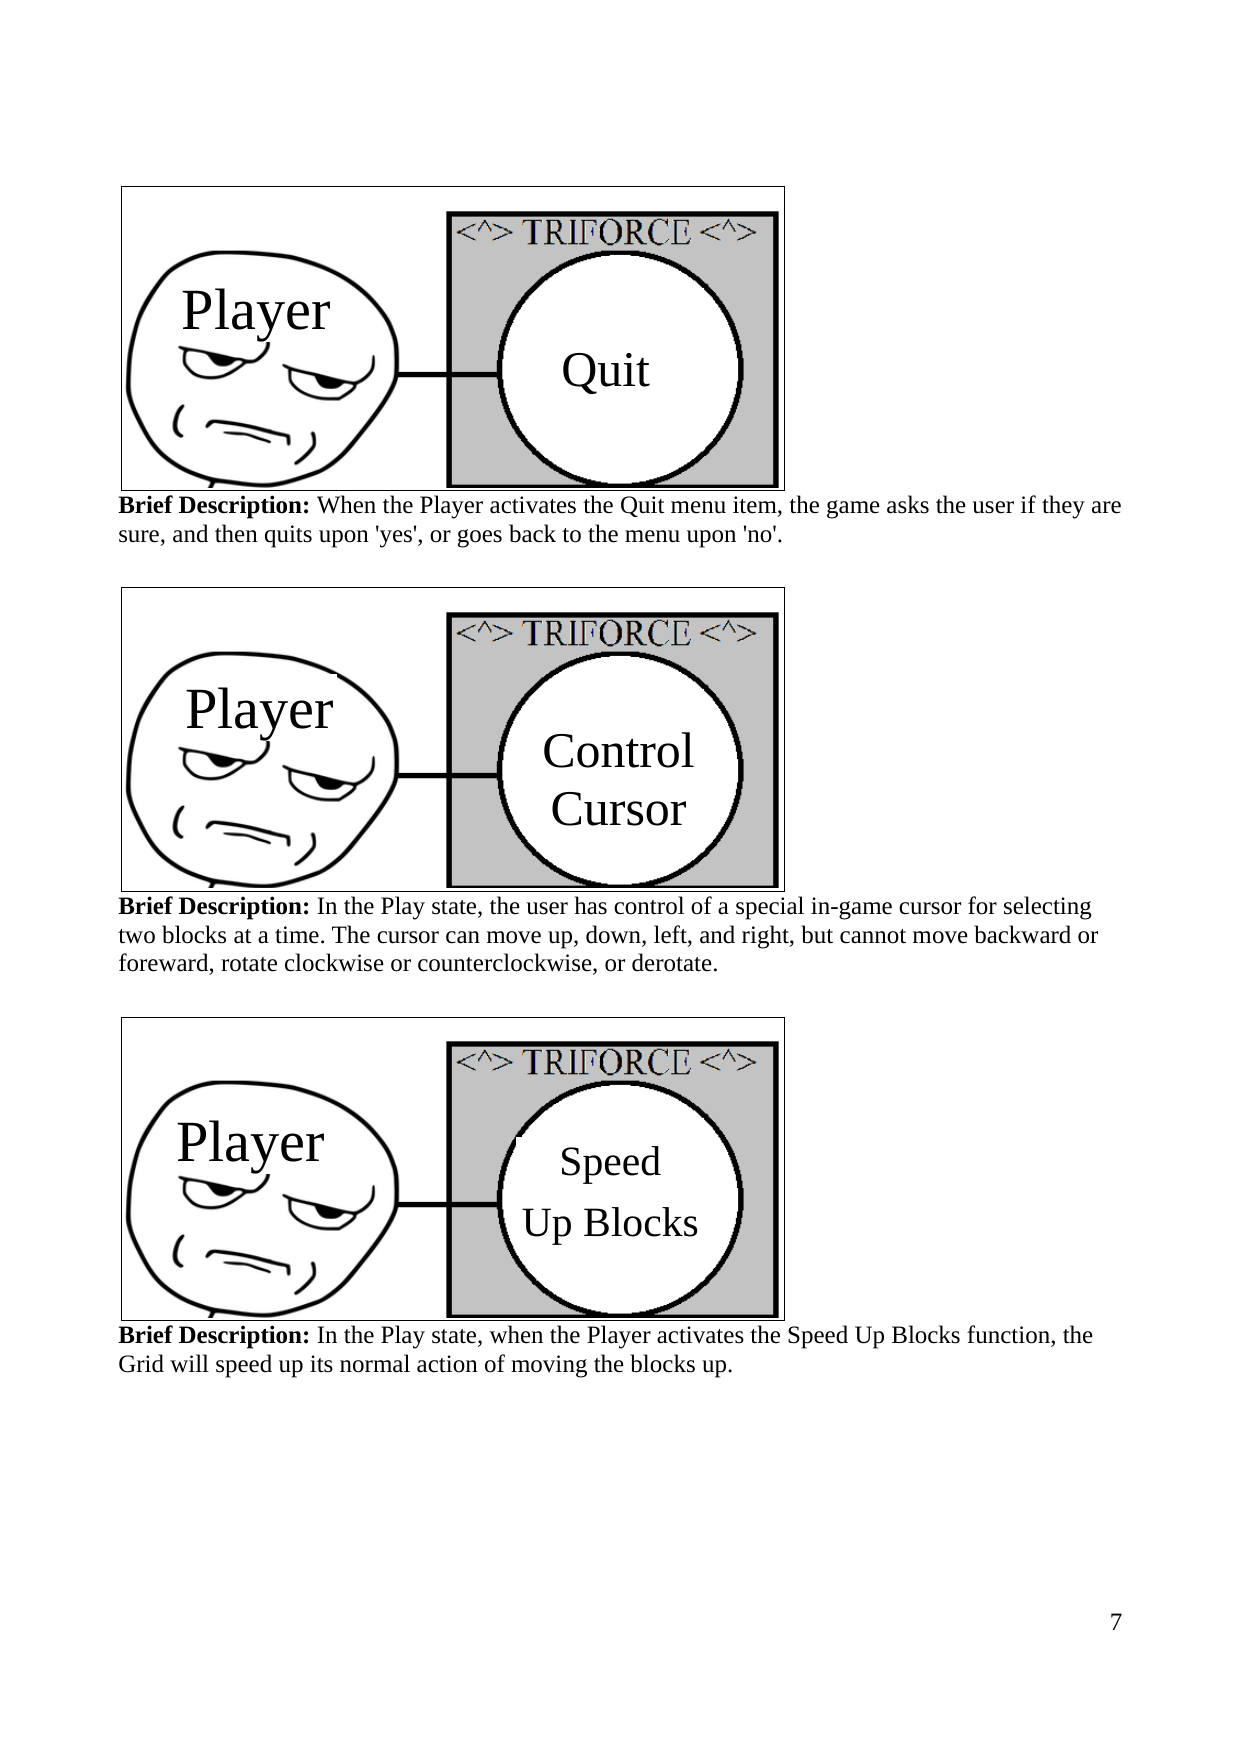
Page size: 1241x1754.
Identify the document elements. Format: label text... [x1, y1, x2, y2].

text Quit [517, 340, 693, 397]
text Player [181, 674, 337, 741]
text Player [172, 1107, 328, 1174]
text Brief Description: In the Play state, the user has control of a special in-game cursor for selecting two blocks at a time. The cursor can move up, down, left, and right, but cannot move backward or foreward, rotate clockwise or counterclockwise, or derotate. [118, 560, 1122, 977]
text Speed [516, 1137, 704, 1185]
text Up Blocks [516, 1197, 704, 1245]
text Brief Description: When the Player activates the Quit menu item, the game asks the user if they are sure, and then quits upon 'yes', or goes back to the menu upon 'no'. [118, 159, 1122, 548]
text Control Cursor [530, 721, 706, 836]
text Brief Description: In the Play state, when the Player activates the Speed Up Blocks function, the Grid will speed up its normal action of moving the blocks up. [118, 990, 1122, 1378]
text Player [178, 275, 334, 342]
